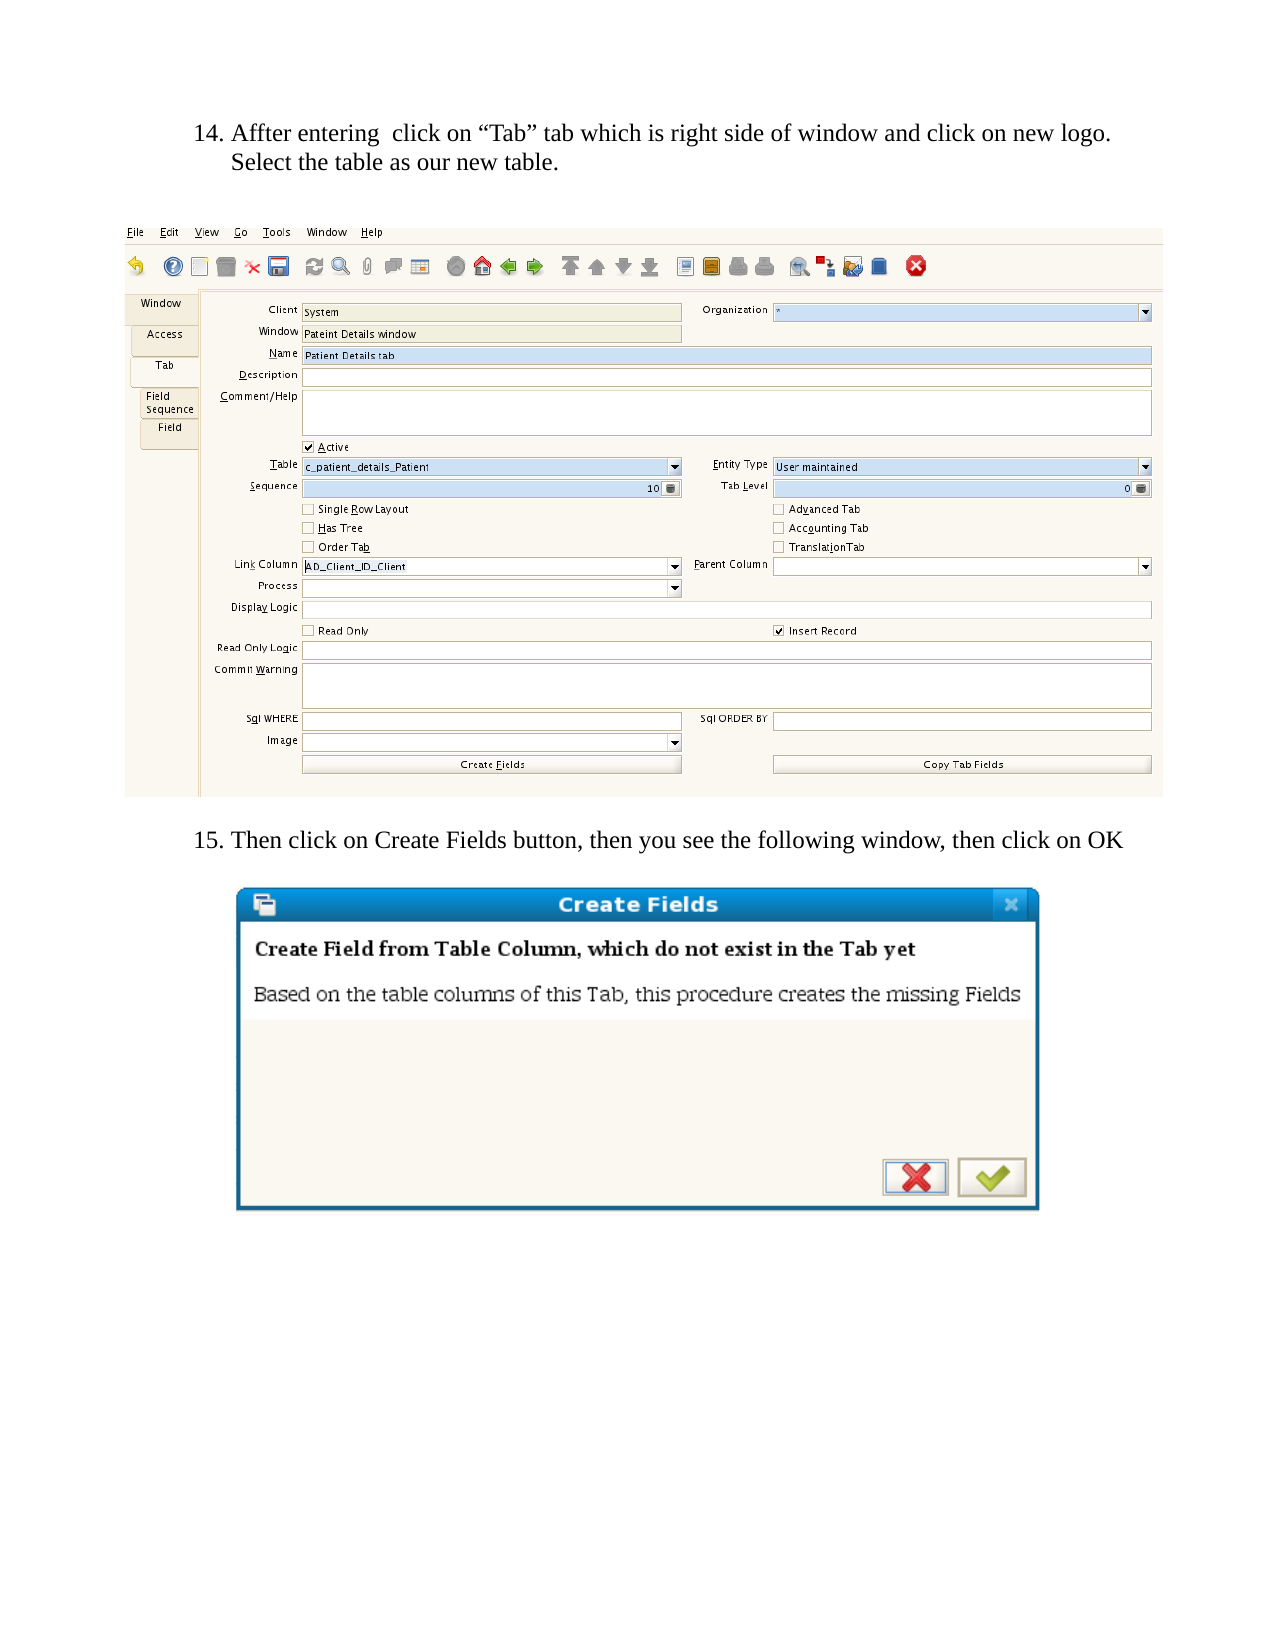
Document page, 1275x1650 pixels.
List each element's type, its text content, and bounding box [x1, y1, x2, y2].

picture [235, 885, 1040, 1216]
picture [124, 228, 1164, 797]
list Then click on Create Fields button, then you see the following window, then click on OK [193, 825, 1157, 854]
list Affter entering click on “Tab” tab which is right side of window and click on new logo. Select the table as our new table. [193, 118, 1157, 176]
